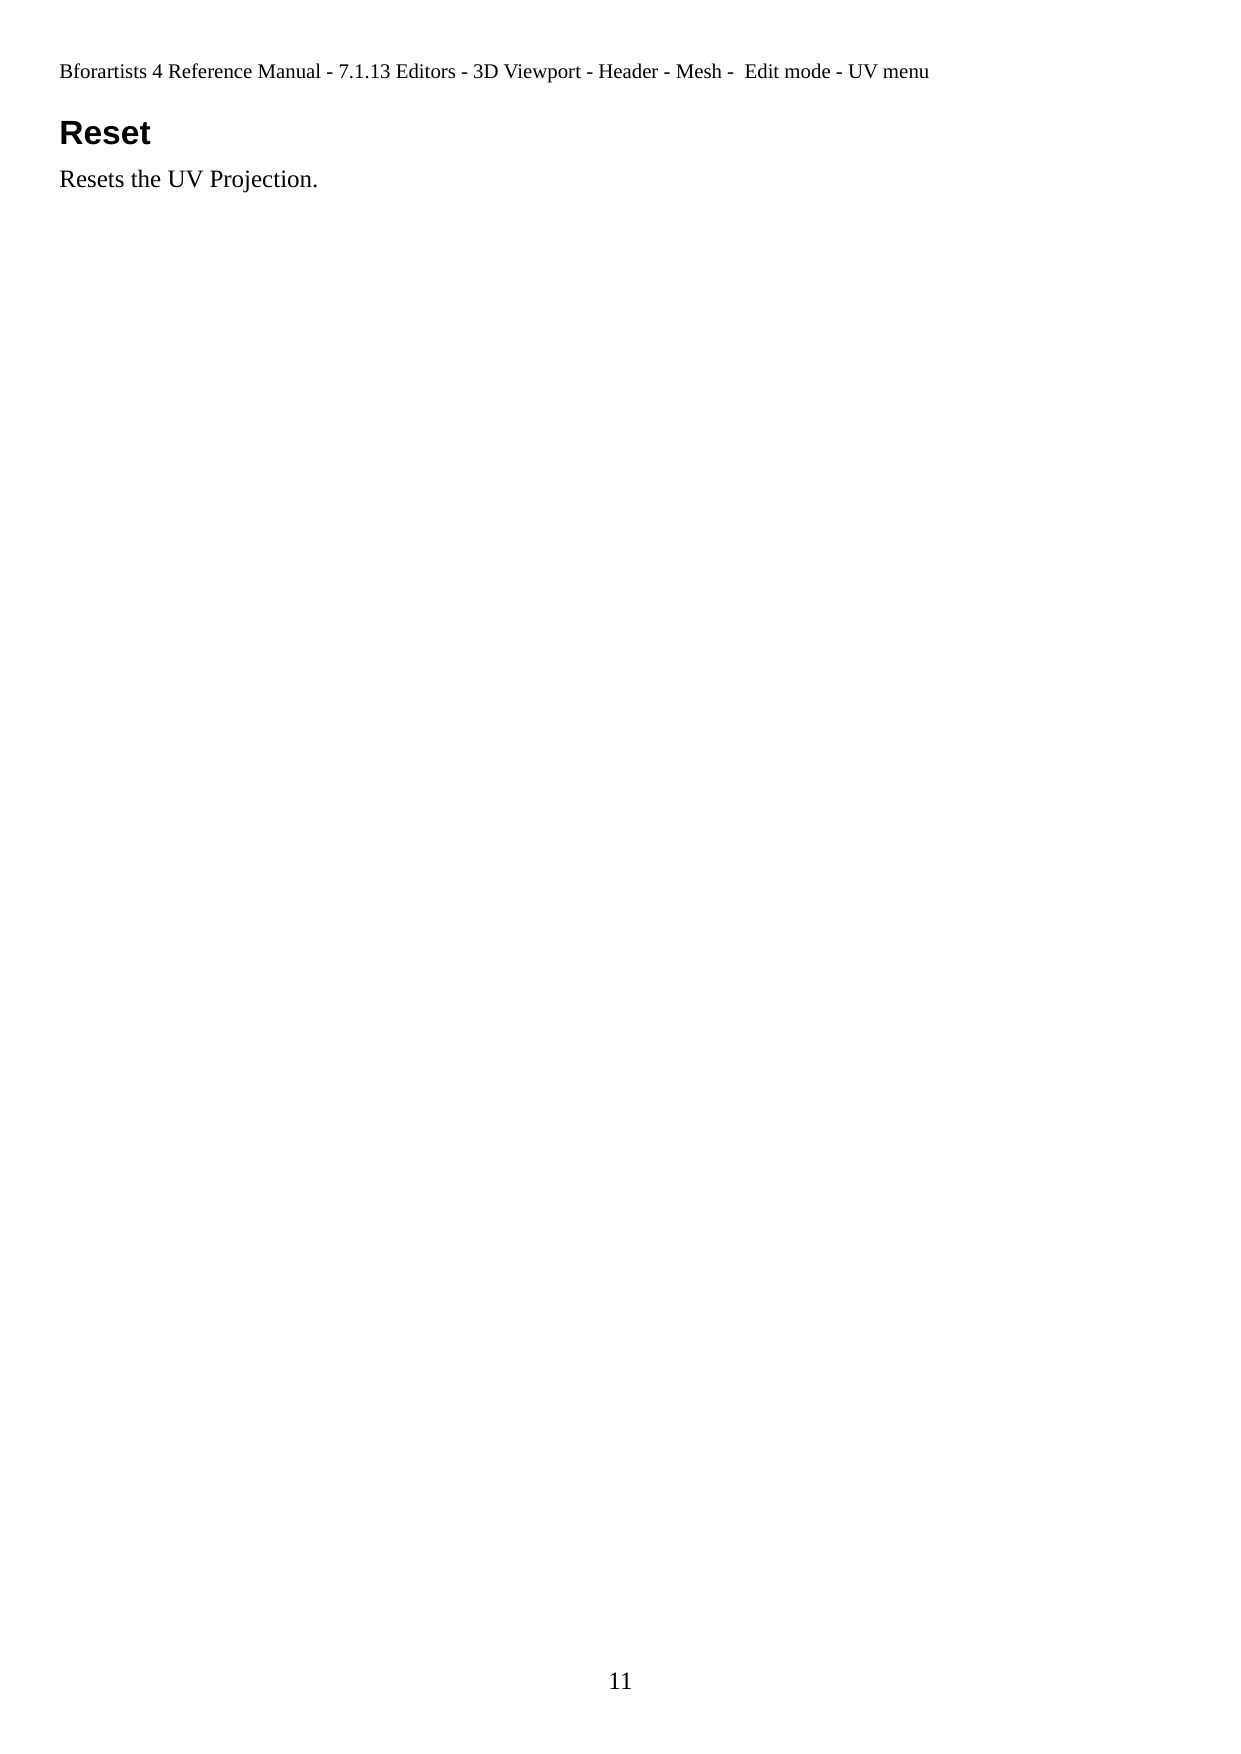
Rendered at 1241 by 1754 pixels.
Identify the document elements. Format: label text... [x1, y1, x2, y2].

text Resets the UV Projection. [59, 164, 1181, 192]
subtitle Reset [59, 113, 1181, 151]
